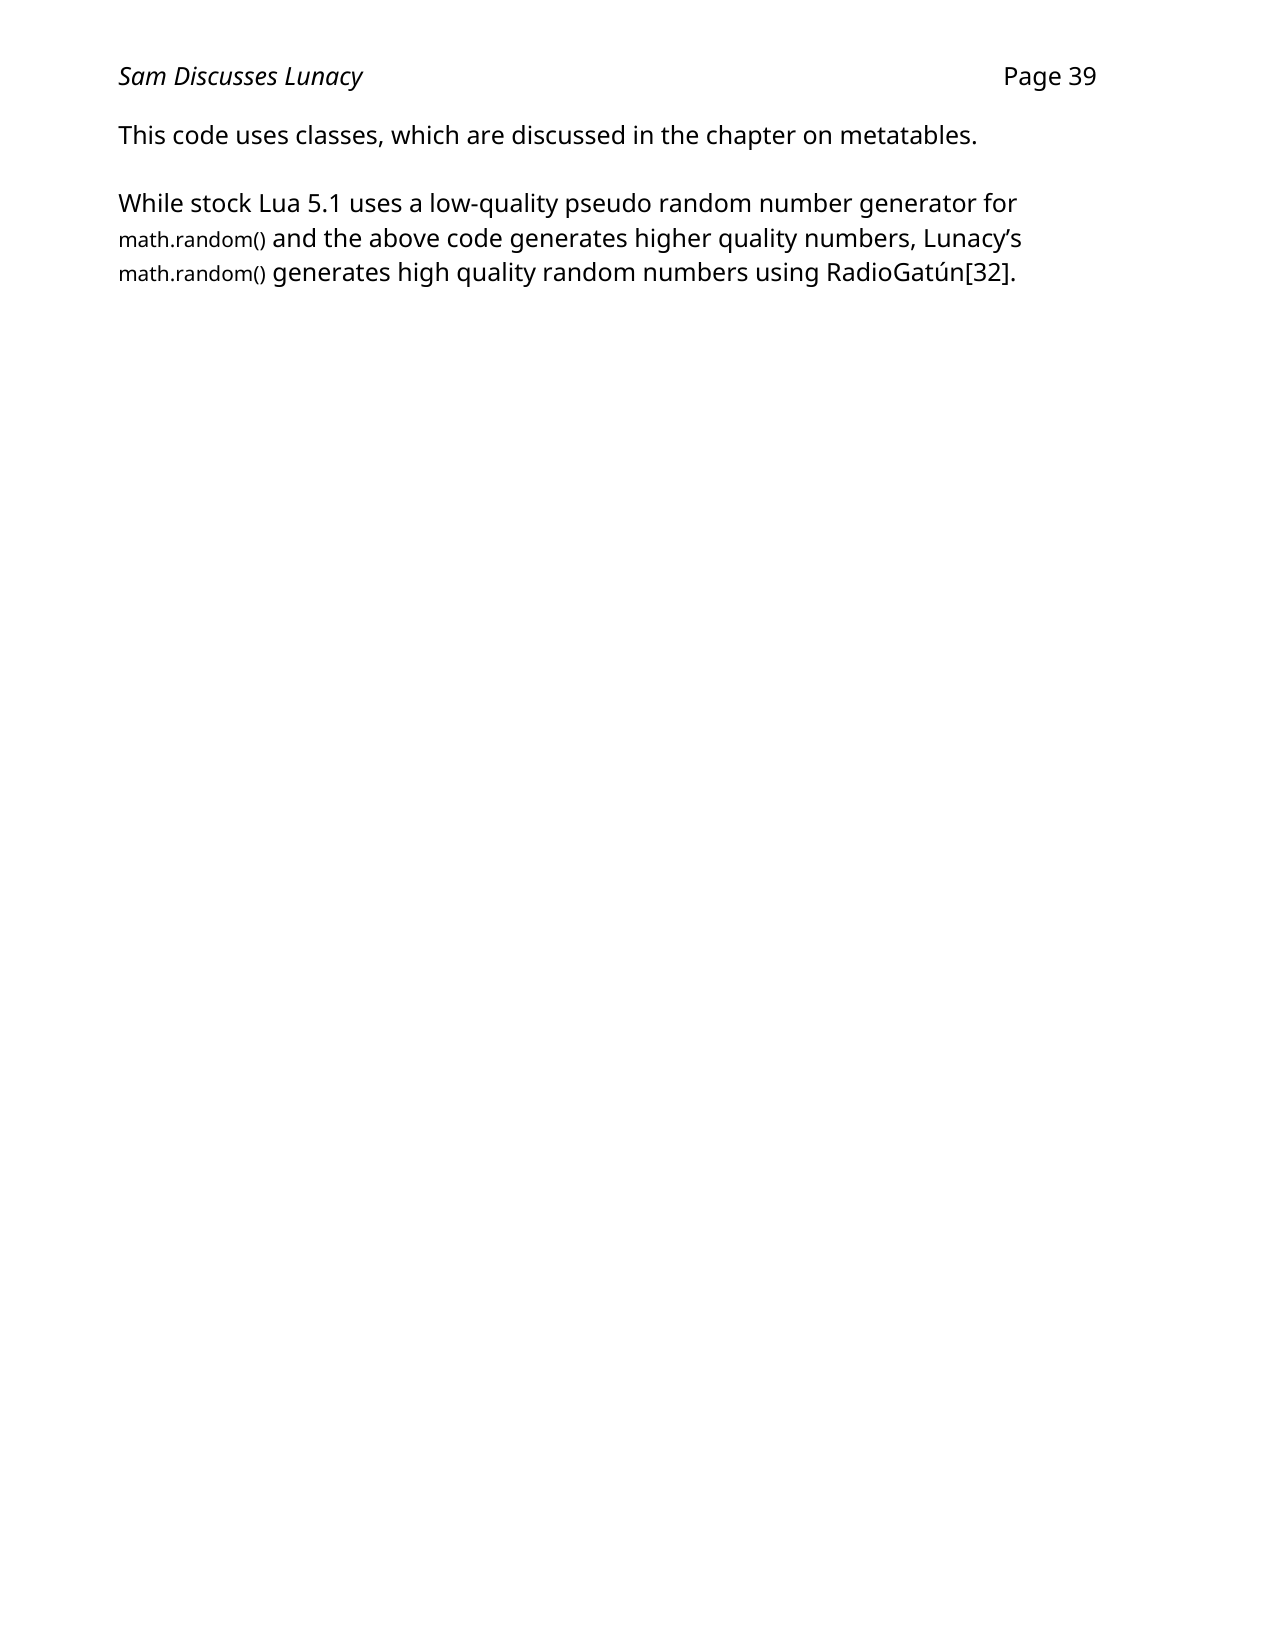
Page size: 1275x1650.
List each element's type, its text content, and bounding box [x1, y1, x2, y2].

text While stock Lua 5.1 uses a low-quality pseudo random number generator for math.random() and the above code generates higher quality numbers, Lunacy’s math.random() generates high quality random numbers using RadioGatún[32]. [118, 186, 1157, 288]
text This code uses classes, which are discussed in the chapter on metatables. [118, 118, 1157, 152]
